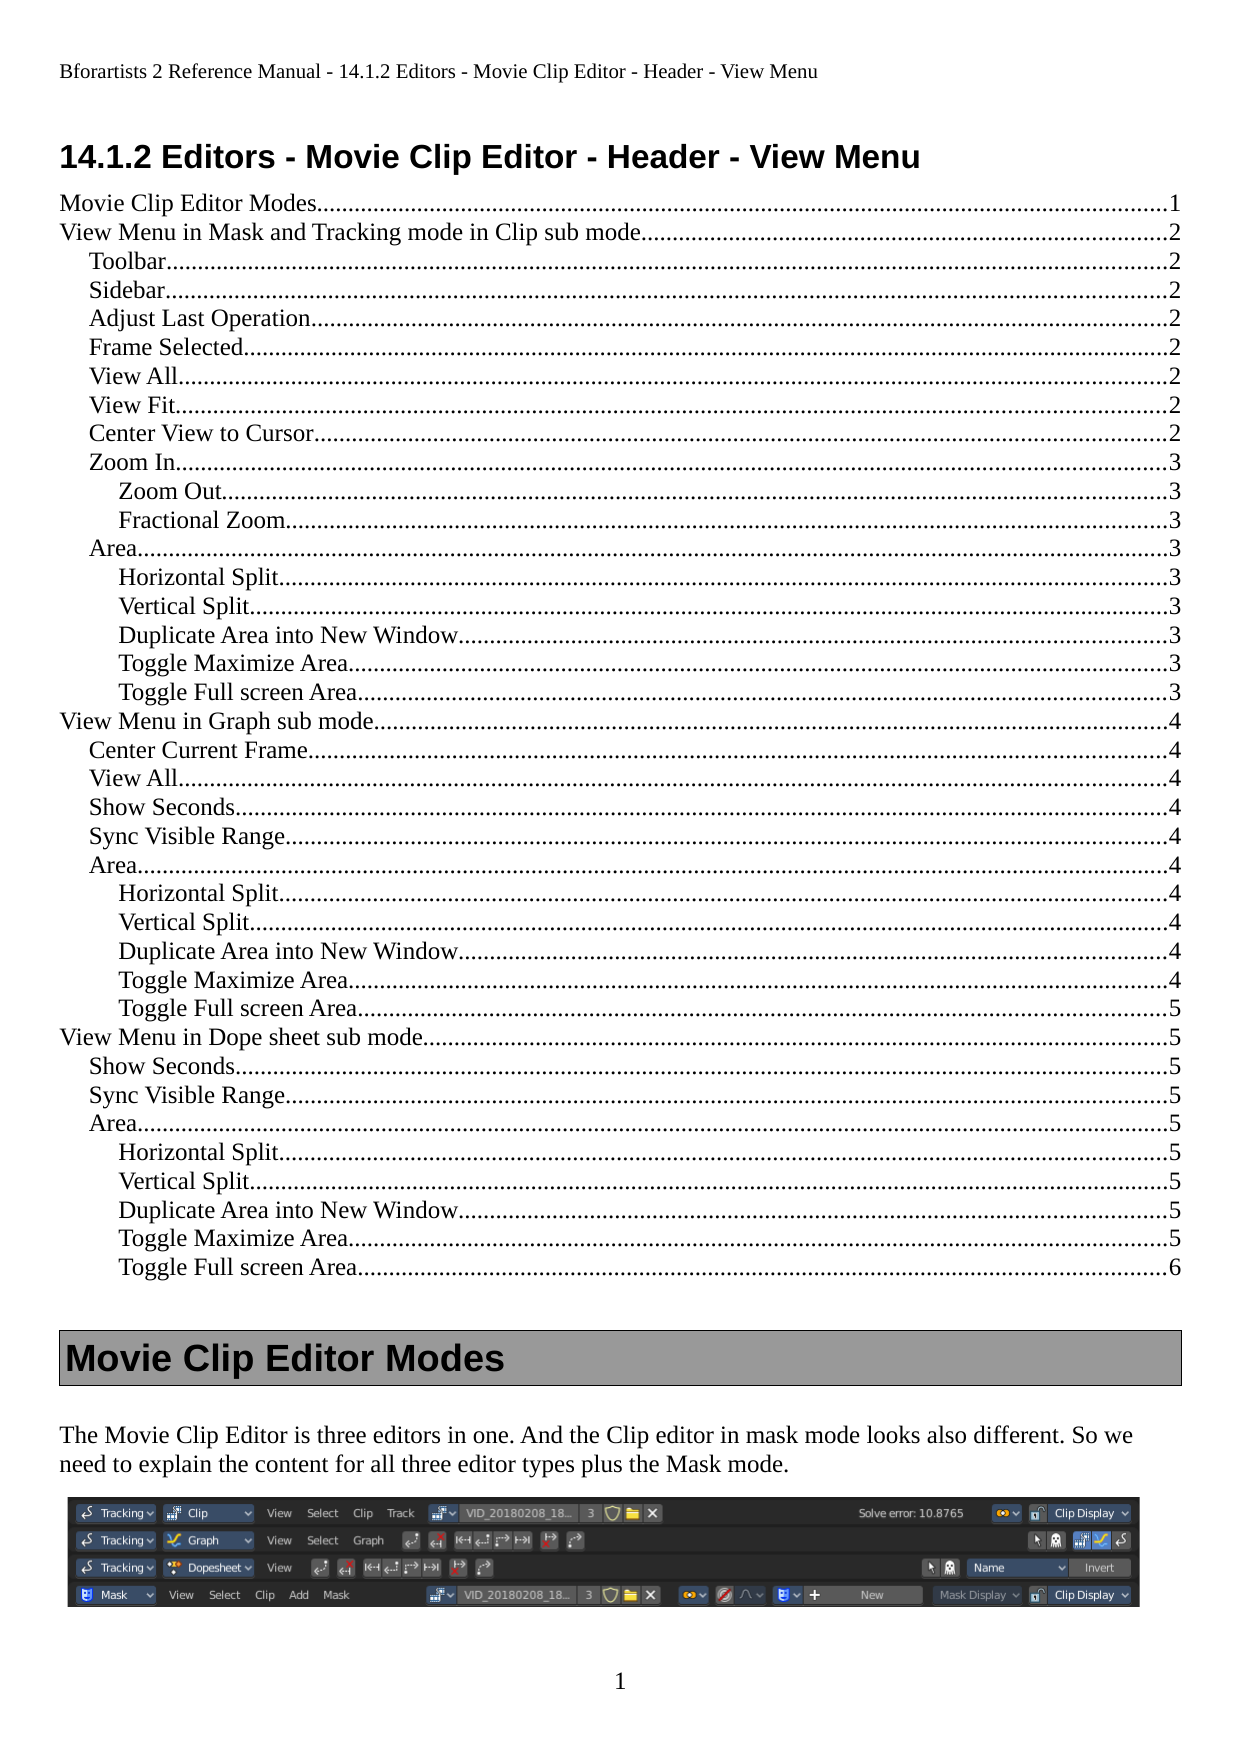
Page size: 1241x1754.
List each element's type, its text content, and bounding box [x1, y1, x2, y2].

text Duplicate Area into New Window 3 [118, 620, 1181, 648]
text Horizontal Split 5 [118, 1137, 1181, 1166]
text Area 5 [88, 1108, 1181, 1137]
text Frame Selected 2 [88, 332, 1181, 361]
text Zoom Out 3 [118, 476, 1181, 505]
text Sidebar 2 [88, 275, 1181, 303]
text Sync Visible Range 4 [88, 821, 1181, 850]
text Toggle Maximize Area 4 [118, 965, 1181, 993]
text View Menu in Mask and Tracking mode in Clip sub mode 2 [59, 217, 1181, 246]
text Duplicate Area into New Window 4 [118, 936, 1181, 965]
text Area 4 [88, 850, 1181, 878]
text View Fit 2 [88, 390, 1181, 418]
text Center View to Cursor 2 [88, 418, 1181, 447]
text View All 4 [88, 763, 1181, 792]
text Sync Visible Range 5 [88, 1080, 1181, 1108]
text Toggle Full screen Area 6 [118, 1252, 1181, 1281]
text View Menu in Dope sheet sub mode 5 [59, 1022, 1181, 1051]
text Duplicate Area into New Window 5 [118, 1195, 1181, 1223]
text Fractional Zoom 3 [118, 505, 1181, 533]
text Toggle Full screen Area 3 [118, 677, 1181, 706]
text Vertical Split 3 [118, 591, 1181, 620]
table_header Movie Clip Editor Modes [60, 1331, 1181, 1385]
picture [67, 1497, 1140, 1607]
text View All 2 [88, 361, 1181, 390]
text Movie Clip Editor Modes 1 [59, 188, 1181, 217]
text Toggle Maximize Area 5 [118, 1223, 1181, 1252]
text Vertical Split 4 [118, 907, 1181, 936]
text Horizontal Split 3 [118, 562, 1181, 591]
text Adjust Last Operation 2 [88, 303, 1181, 332]
text View Menu in Graph sub mode 4 [59, 706, 1181, 735]
text Toggle Maximize Area 3 [118, 648, 1181, 677]
text Area 3 [88, 533, 1181, 562]
text Vertical Split 5 [118, 1166, 1181, 1195]
subtitle 14.1.2 Editors - Movie Clip Editor - Header - View Menu [59, 138, 1181, 176]
text Center Current Frame 4 [88, 735, 1181, 763]
text Zoom In 3 [88, 447, 1181, 476]
text Toggle Full screen Area 5 [118, 993, 1181, 1022]
text Horizontal Split 4 [118, 878, 1181, 907]
text Show Seconds 5 [88, 1051, 1181, 1080]
text The Movie Clip Editor is three editors in one. And the Clip editor in mask mode looks also different. So we need to explain the content for all three editor types plus the Mask mode. [59, 1420, 1181, 1477]
text Show Seconds 4 [88, 792, 1181, 821]
text Toolbar 2 [88, 246, 1181, 275]
